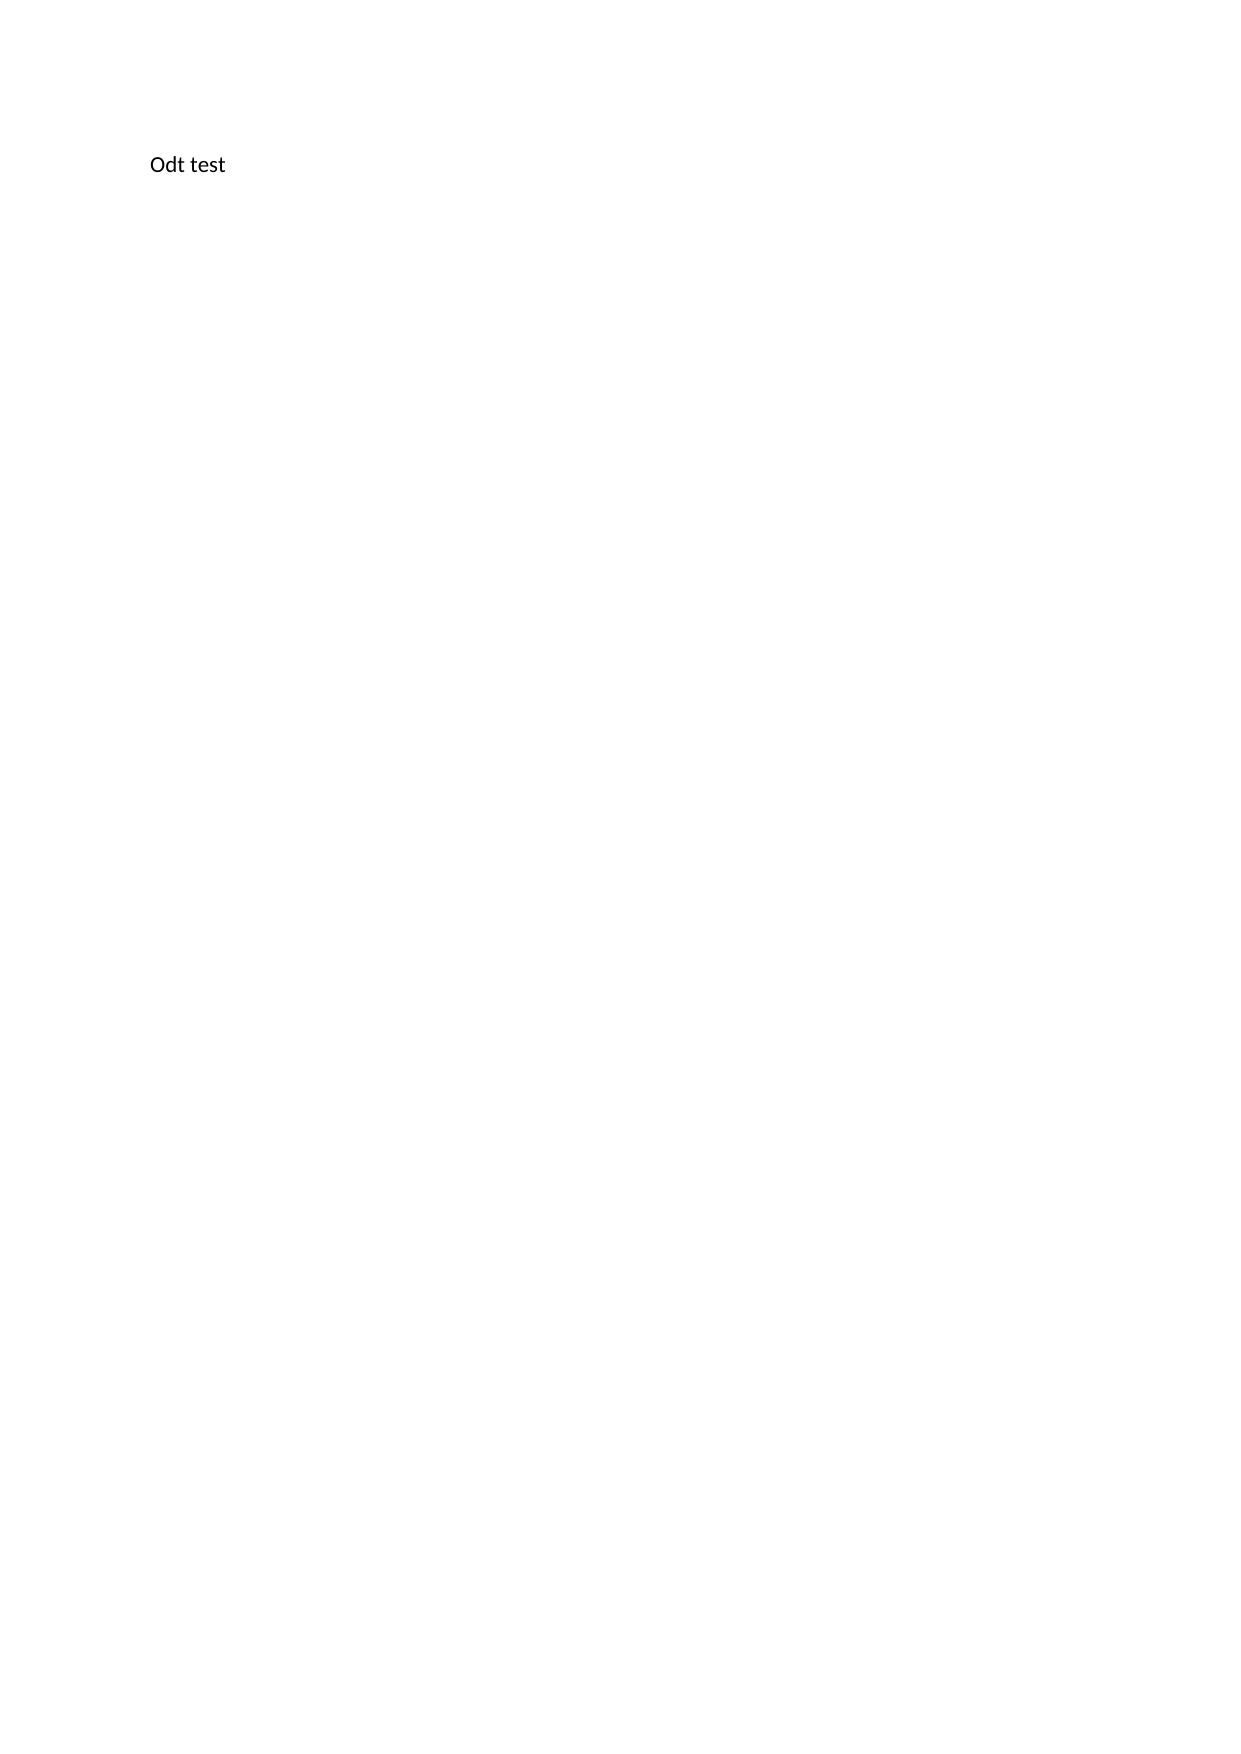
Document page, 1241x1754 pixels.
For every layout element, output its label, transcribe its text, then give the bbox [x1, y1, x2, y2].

text Odt test [150, 150, 1090, 178]
